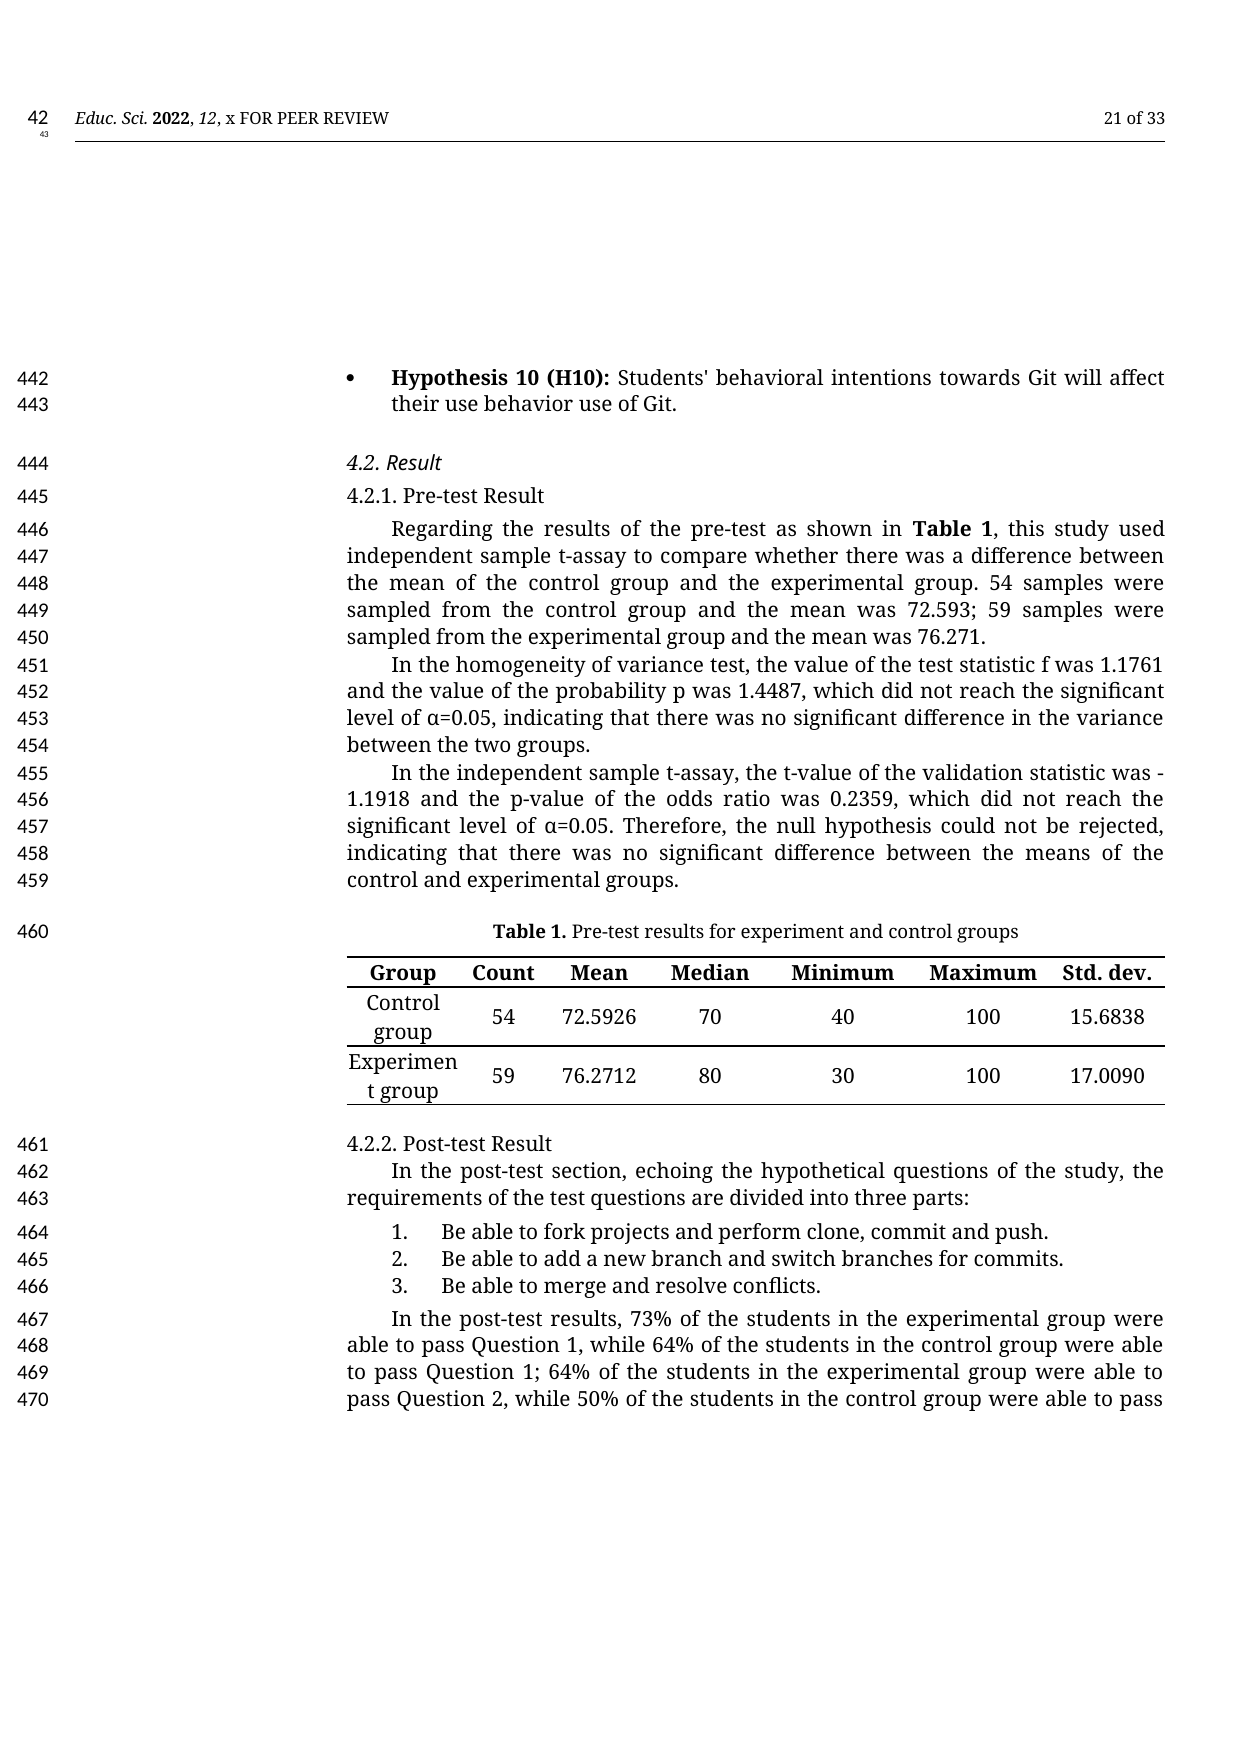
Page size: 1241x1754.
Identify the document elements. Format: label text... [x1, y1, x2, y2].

table_header Minimum [769, 958, 917, 986]
text In the homogeneity of variance test, the value of the test statistic f was 1.1761 and the value of the probability p was 1.4487, which did not reach the significant level of α=0.05, indicating that there was no significant difference in the variance between the two groups. [347, 651, 1165, 759]
table_cell 40 [769, 988, 917, 1045]
list Be able to merge and resolve conflicts. [391, 1271, 1165, 1298]
subtitle 4.2.1. Pre-test Result [347, 482, 1165, 509]
table_cell 80 [651, 1047, 769, 1104]
table_header Count [459, 958, 547, 986]
table_cell 54 [459, 988, 547, 1045]
table_cell 100 [917, 1047, 1049, 1104]
subtitle 4.2. Result [347, 449, 1165, 476]
table_cell 17.0090 [1050, 1047, 1165, 1104]
list Be able to fork projects and perform clone, commit and push. [391, 1217, 1165, 1244]
table_header Mean [548, 958, 651, 986]
text In the independent sample t-assay, the t-value of the validation statistic was -1.1918 and the p-value of the odds ratio was 0.2359, which did not reach the significant level of α=0.05. Therefore, the null hypothesis could not be rejected, indicating that there was no significant difference between the means of the control and experimental groups. [347, 759, 1165, 894]
text Regarding the results of the pre-test as shown in Table 1, this study used independent sample t-assay to compare whether there was a difference between the mean of the control group and the experimental group. 54 samples were sampled from the control group and the mean was 72.593; 59 samples were sampled from the experimental group and the mean was 76.271. [347, 515, 1165, 651]
table_cell Experiment group [347, 1047, 459, 1104]
table_cell 59 [459, 1047, 547, 1104]
table_header Median [651, 958, 769, 986]
table_cell 76.2712 [548, 1047, 651, 1104]
table_cell 30 [769, 1047, 917, 1104]
table_header Std. dev. [1050, 958, 1165, 986]
list Be able to add a new branch and switch branches for commits. [391, 1244, 1165, 1271]
text Table 1. Pre-test results for experiment and control groups [347, 919, 1165, 943]
table_cell 15.6838 [1050, 988, 1165, 1045]
list Hypothesis 10 (H10): Students' behavioral intentions towards Git will affect their use behavior use of Git. [347, 363, 1165, 417]
subtitle 4.2.2. Post-test Result [347, 1130, 1165, 1157]
table_header Maximum [917, 958, 1049, 986]
table_cell 72.5926 [548, 988, 651, 1045]
text In the post-test section, echoing the hypothetical questions of the study, the requirements of the test questions are divided into three parts: [347, 1157, 1165, 1211]
table_cell 100 [917, 988, 1049, 1045]
table_cell 70 [651, 988, 769, 1045]
table_cell Control group [347, 988, 459, 1045]
text In the post-test results, 73% of the students in the experimental group were able to pass Question 1, while 64% of the students in the control group were able to pass Question 1; 64% of the students in the experimental group were able to pass Question 2, while 50% of the students in the control group were able to pass [347, 1305, 1165, 1413]
table_header Group [347, 958, 459, 986]
